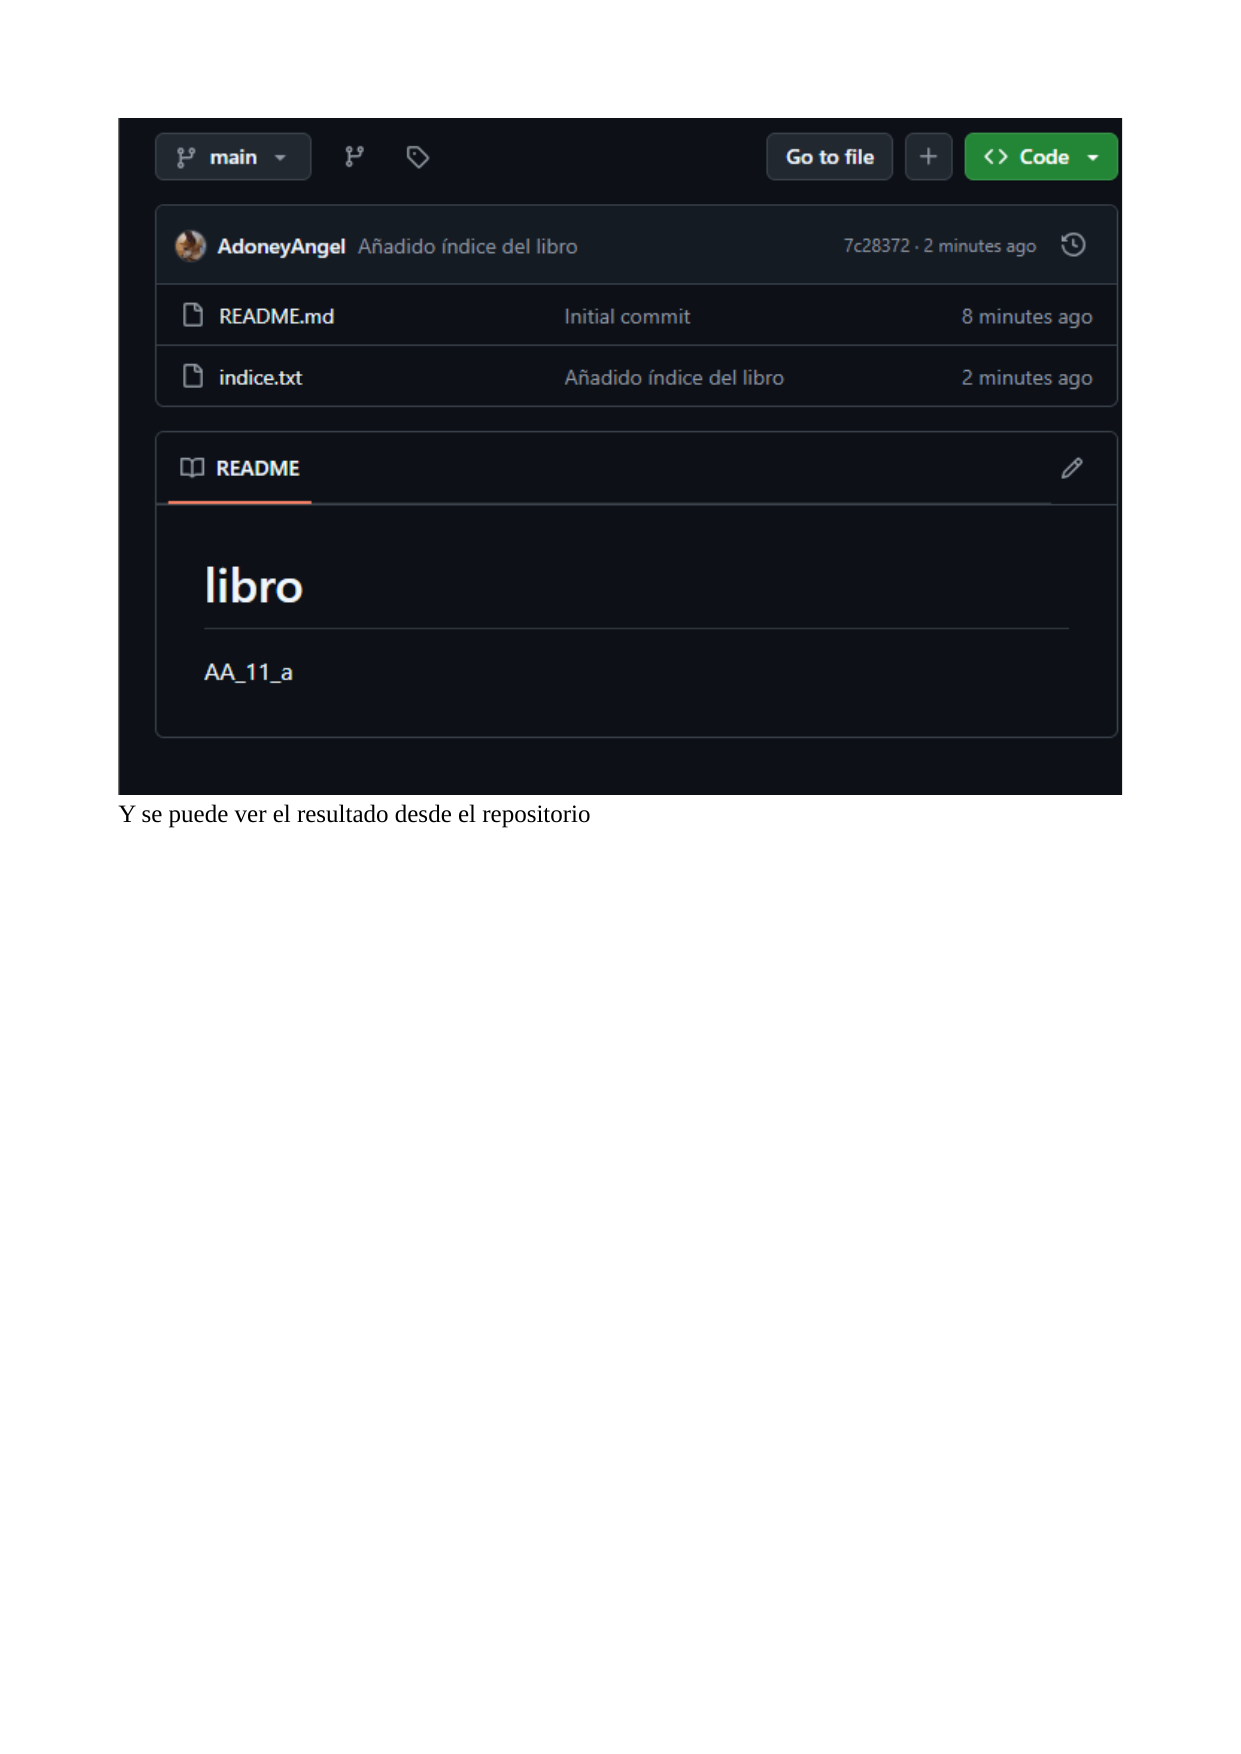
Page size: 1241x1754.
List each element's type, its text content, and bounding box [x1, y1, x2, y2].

text Y se puede ver el resultado desde el repositorio [118, 795, 1122, 827]
picture [118, 118, 1123, 795]
